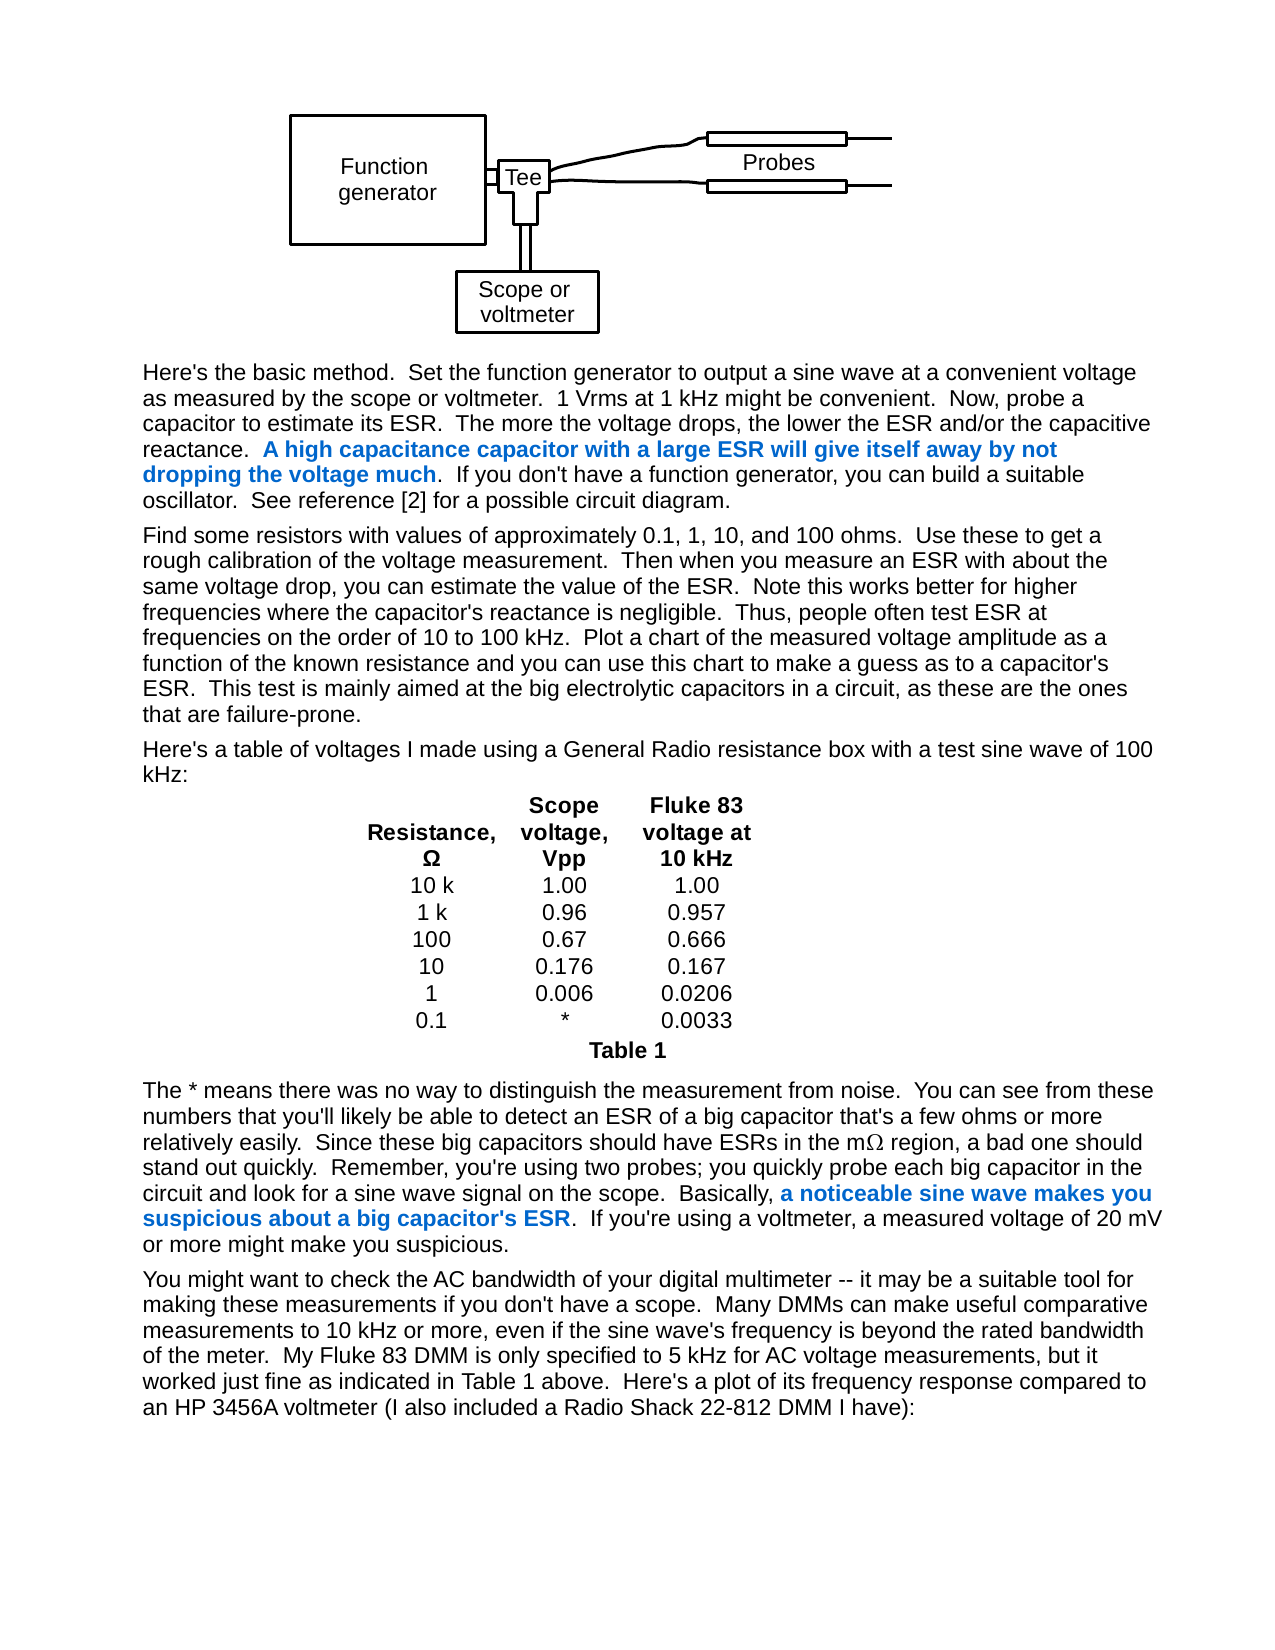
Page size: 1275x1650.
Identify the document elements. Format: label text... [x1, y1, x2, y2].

text Here's a table of voltages I made using a General Radio resistance box with a test sine wave of 100 kHz: [142, 736, 1162, 787]
text The * means there was no way to distinguish the measurement from noise. You can see from these numbers that you'll likely be able to detect an ESR of a big capacitor that's a few ohms or more relatively easily. Since these big capacitors should have ESRs in the m region, a bad one should stand out quickly. Remember, you're using two probes; you quickly probe each big capacitor in the circuit and look for a sine wave signal on the scope. Basically, a noticeable sine wave makes you suspicious about a big capacitor's ESR. If you're using a voltmeter, a measured voltage of 20 mV or more might make you suspicious. [142, 796, 1162, 1257]
text You might want to check the AC bandwidth of your digital multimeter -- it may be a suitable tool for making these measurements if you don't have a scope. Many DMMs can make useful comparative measurements to 10 kHz or more, even if the sine wave's frequency is beyond the rated bandwidth of the meter. My Fluke 83 DMM is only specified to 5 kHz for AC voltage measurements, but it worked just fine as indicated in Table 1 above. Here's a plot of its frequency response compared to an HP 3456A voltmeter (I also included a Radio Shack 22-812 DMM I have): [142, 1266, 1162, 1420]
text Table 1 [335, 809, 920, 1063]
text Find some resistors with values of approximately 0.1, 1, 10, and 100 ohms. Use these to get a rough calibration of the voltage measurement. Then when you measure an ESR with about the same voltage drop, you can estimate the value of the ESR. Note this works better for higher frequencies where the capacitor's reactance is negligible. Thus, people often test ESR at frequencies on the order of 10 to 100 kHz. Plot a chart of the measured voltage amplitude as a function of the known resistance and you can use this chart to make a guess as to a capacitor's ESR. This test is mainly aimed at the big electrolytic capacitors in a circuit, as these are the ones that are failure-prone. [142, 522, 1162, 727]
text Here's the basic method. Set the function generator to output a sine wave at a convenient voltage as measured by the scope or voltmeter. 1 Vrms at 1 kHz might be convenient. Now, probe a capacitor to estimate its ESR. The more the voltage drops, the lower the ESR and/or the capacitive reactance. A high capacitance capacitor with a large ESR will give itself away by not dropping the voltage much. If you don't have a function generator, you can build a suitable oscillator. See reference [2] for a possible circuit diagram. [142, 112, 1162, 513]
